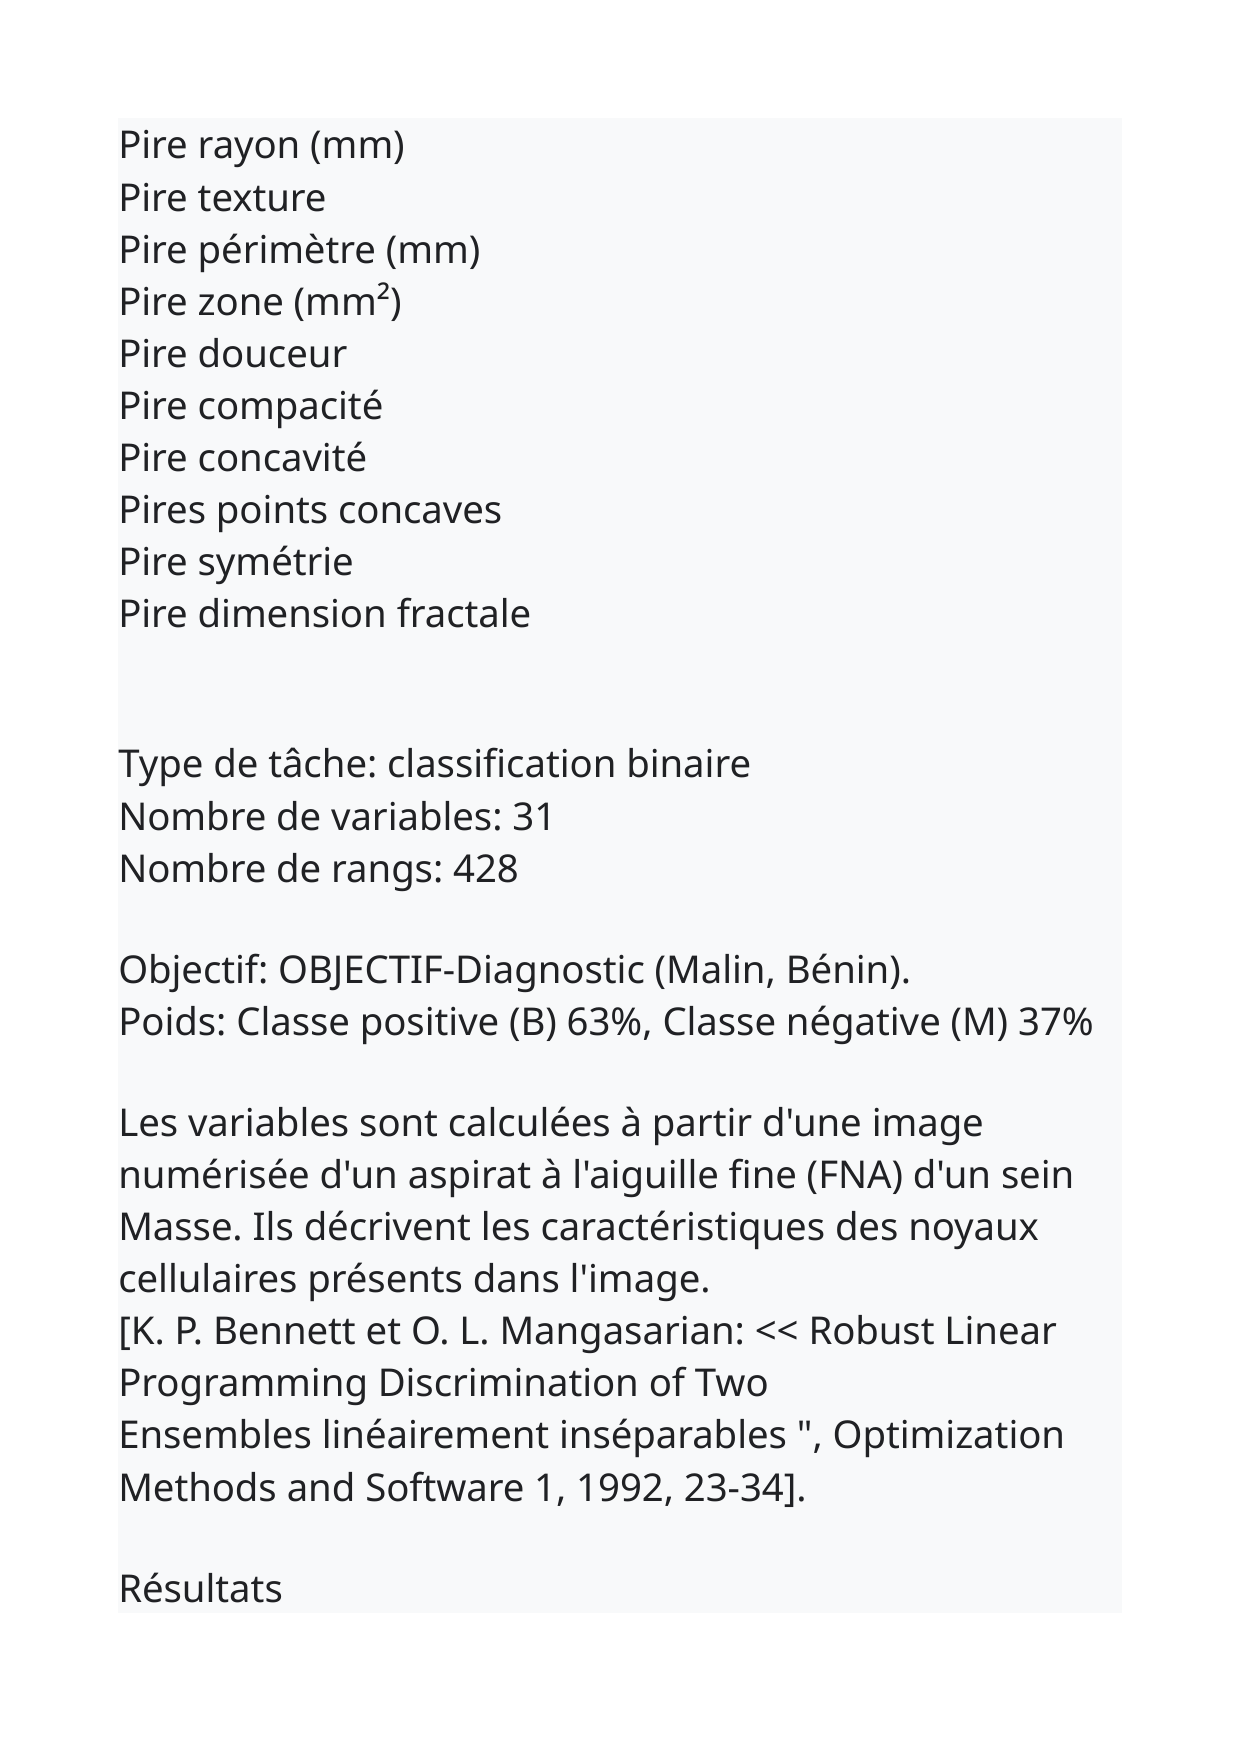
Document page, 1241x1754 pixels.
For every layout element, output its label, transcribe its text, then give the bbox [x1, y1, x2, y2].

text Masse. Ils décrivent les caractéristiques des noyaux cellulaires présents dans l'image. [118, 1200, 1122, 1304]
text Nombre de rangs: 428 [118, 841, 1122, 893]
text Pire dimension fractale [118, 587, 1122, 639]
text Pires points concaves [118, 483, 1122, 535]
text Pire rayon (mm) [118, 118, 1122, 170]
text Objectif: OBJECTIF-Diagnostic (Malin, Bénin). [118, 942, 1122, 994]
text Pire concavité [118, 431, 1122, 483]
text Pire compacité [118, 378, 1122, 431]
text Poids: Classe positive (B) 63%, Classe négative (M) 37% [118, 994, 1122, 1047]
text Pire zone (mm²) [118, 274, 1122, 326]
text Pire douceur [118, 326, 1122, 378]
text Pire périmètre (mm) [118, 222, 1122, 274]
text Résultats [118, 1561, 1122, 1613]
text Pire symétrie [118, 535, 1122, 587]
text [K. P. Bennett et O. L. Mangasarian: << Robust Linear Programming Discrimination of Two [118, 1304, 1122, 1408]
text Nombre de variables: 31 [118, 789, 1122, 841]
text Les variables sont calculées à partir d'une image numérisée d'un aspirat à l'aiguille fine (FNA) d'un sein [118, 1096, 1122, 1200]
text Ensembles linéairement inséparables ", Optimization Methods and Software 1, 1992, 23-34]. [118, 1408, 1122, 1512]
text Type de tâche: classification binaire [118, 737, 1122, 789]
text Pire texture [118, 170, 1122, 222]
